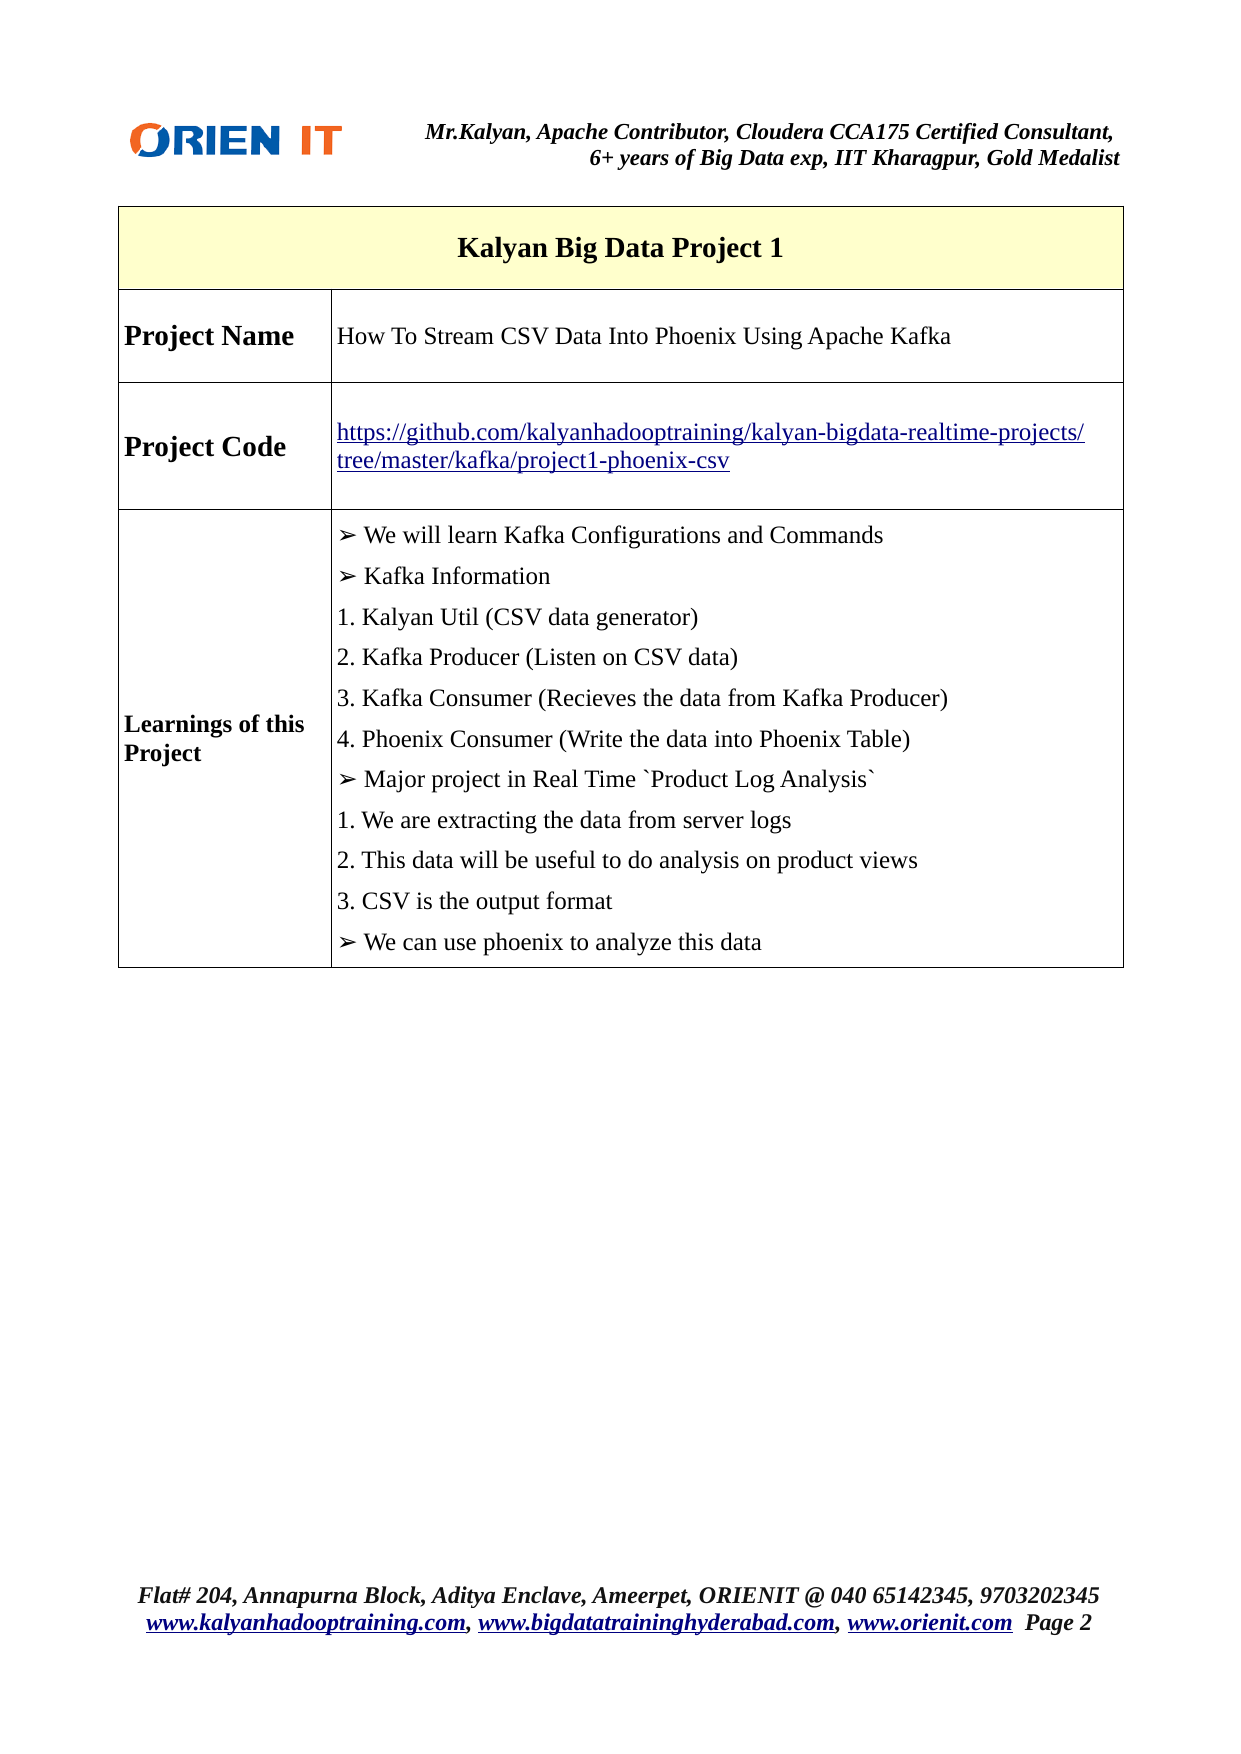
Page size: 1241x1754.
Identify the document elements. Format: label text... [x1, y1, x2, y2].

table_cell https://github.com/kalyanhadooptraining/kalyan-bigdata-realtime-projects/tree/master/kafka/project1-phoenix-csv [332, 383, 1123, 509]
table_cell Learnings of this Project [119, 510, 331, 967]
table_cell Project Code [119, 383, 331, 509]
table_cell How To Stream CSV Data Into Phoenix Using Apache Kafka [332, 290, 1123, 382]
table_cell Project Name [119, 290, 331, 382]
table_cell ➢ We will learn Kafka Configurations and Commands ➢ Kafka Information 1. Kalyan Util (CSV data generator) 2. Kafka Producer (Listen on CSV data) 3. Kafka Consumer (Recieves the data from Kafka Producer) 4. Phoenix Consumer (Write the data into Phoenix Table) ➢ Major project in Real Time `Product Log Analysis` 1. We are extracting the data from server logs 2. This data will be useful to do analysis on product views 3. CSV is the output format ➢ We can use phoenix to analyze this data [332, 510, 1123, 967]
picture [123, 112, 345, 166]
table_header Kalyan Big Data Project 1 [119, 207, 1123, 288]
